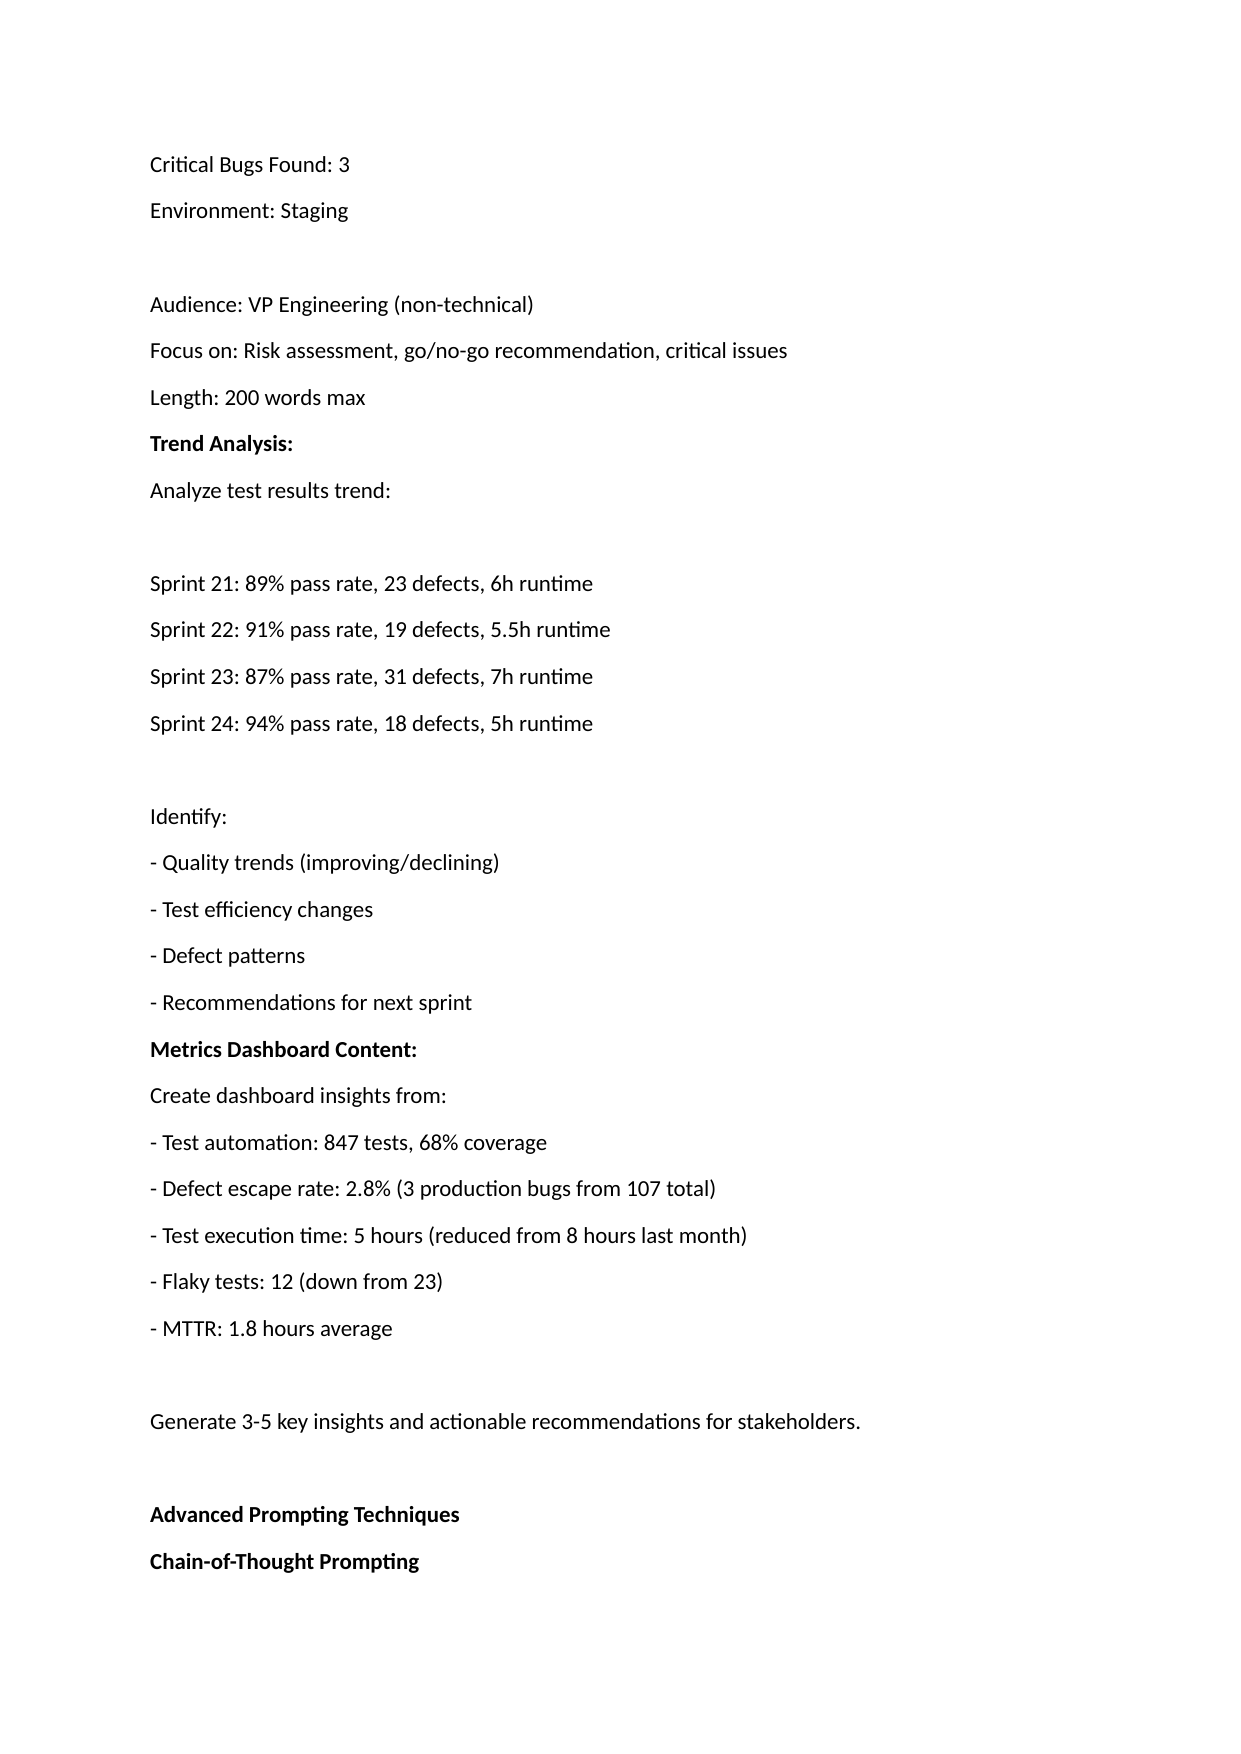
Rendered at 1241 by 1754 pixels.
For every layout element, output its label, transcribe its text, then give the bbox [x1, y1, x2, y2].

text Trend Analysis: [150, 429, 1090, 457]
text - Test efficiency changes [150, 895, 1090, 923]
text Environment: Staging [150, 197, 1090, 224]
text Chain-of-Thought Prompting [150, 1547, 1090, 1575]
text - Test execution time: 5 hours (reduced from 8 hours last month) [150, 1221, 1090, 1249]
text Length: 200 words max [150, 383, 1090, 411]
text Sprint 21: 89% pass rate, 23 defects, 6h runtime [150, 569, 1090, 597]
text Sprint 24: 94% pass rate, 18 defects, 5h runtime [150, 709, 1090, 737]
text Audience: VP Engineering (non-technical) [150, 290, 1090, 318]
text - Recommendations for next sprint [150, 988, 1090, 1016]
text Sprint 23: 87% pass rate, 31 defects, 7h runtime [150, 662, 1090, 690]
text Advanced Prompting Techniques [150, 1500, 1090, 1528]
text Identify: [150, 802, 1090, 830]
text Analyze test results trend: [150, 476, 1090, 504]
text Sprint 22: 91% pass rate, 19 defects, 5.5h runtime [150, 616, 1090, 644]
text - MTTR: 1.8 hours average [150, 1314, 1090, 1342]
text Generate 3-5 key insights and actionable recommendations for stakeholders. [150, 1407, 1090, 1435]
text - Defect patterns [150, 942, 1090, 969]
text Metrics Dashboard Content: [150, 1035, 1090, 1063]
text Create dashboard insights from: [150, 1081, 1090, 1109]
text Critical Bugs Found: 3 [150, 150, 1090, 178]
text - Defect escape rate: 2.8% (3 production bugs from 107 total) [150, 1174, 1090, 1202]
text - Test automation: 847 tests, 68% coverage [150, 1128, 1090, 1156]
text Focus on: Risk assessment, go/no-go recommendation, critical issues [150, 336, 1090, 364]
text - Quality trends (improving/declining) [150, 848, 1090, 876]
text - Flaky tests: 12 (down from 23) [150, 1267, 1090, 1296]
